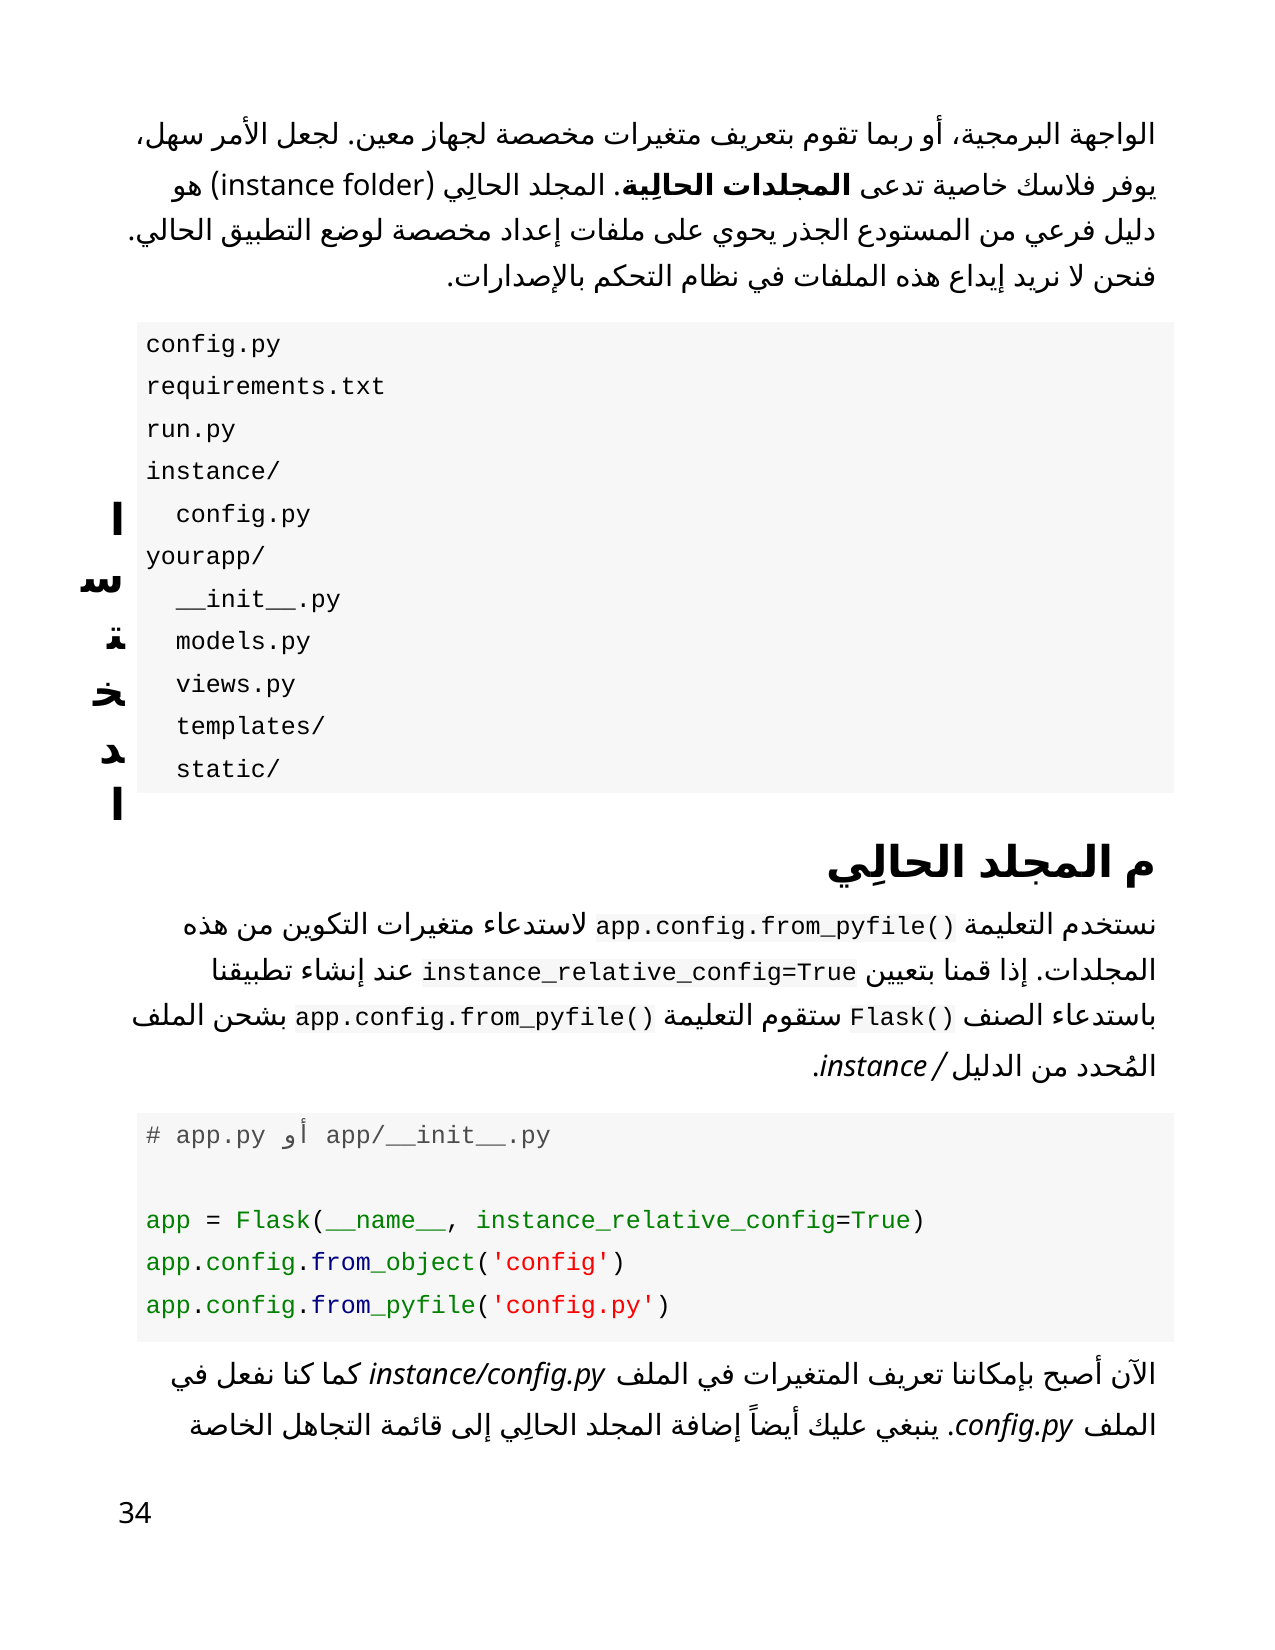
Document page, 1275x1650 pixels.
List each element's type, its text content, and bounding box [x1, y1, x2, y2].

text نستخدم التعليمة ()app.config.from_pyfile لاستدعاء متغيرات التكوين من هذه المجلدات. إذا قمنا بتعيين instance_relative_config=True عند إنشاء تطبيقنا باستدعاء الصنف ()Flask ستقوم التعليمة ()app.config.from_pyfile بشحن الملف المُحدد من الدليل /instance. [118, 908, 1157, 1088]
text ستحتاج أحياناً لتعريف متغيرات تكوين تحتوي معلومات حساسة، وبالتالي ستحتاج لفصل هذه المتغيرات عن المتغيرات الموجودة في الملفconfig.py وإبقائها خارج المستودع. حيث ربما أنت تقوم بإخفاء بعض الأمور السريّة مثل كلمات مرور قاعدة البيانات ومفاتيح الواجهة البرمجية، أو ربما تقوم بتعريف متغيرات مخصصة لجهاز معين. لجعل الأمر سهل، يوفر فلاسك خاصية تدعى المجلدات الحالِية. المجلد الحالِي (instance folder) هو دليل فرعي من المستودع الجذر يحوي على ملفات إعداد مخصصة لوضع التطبيق الحالي. فنحن لا نريد إيداع هذه الملفات في نظام التحكم بالإصدارات. [118, 118, 1157, 298]
text yourapp/ [146, 544, 1165, 572]
text # app.py أو app/__init__.py [146, 1122, 1165, 1151]
text الآن أصبح بإمكاننا تعريف المتغيرات في الملف instance/config.py كما كنا نفعل في الملف config.py. ينبغي عليك أيضاً إضافة المجلد الحالِي إلى قائمة التجاهل الخاصة بنظام التحكم بالإصدارات. للقيام بهذا باستخدام جيت، كل ما عليك هو إضافة /instance في الملف gitignore. [118, 1291, 1157, 1447]
text static/ [146, 756, 1165, 784]
text app.config.from_pyfile('config.py') [146, 1292, 1165, 1321]
text app.config.from_object('config') [146, 1250, 1165, 1278]
text __init__.py [146, 586, 1165, 614]
text models.py [146, 629, 1165, 657]
text app = Flask(__name__, instance_relative_config=True) [146, 1207, 1165, 1236]
text run.py [146, 416, 1165, 444]
text views.py [146, 671, 1165, 699]
text config.py [146, 501, 1165, 529]
subtitle استخدام المجلد الحالِي [118, 496, 1157, 896]
text requirements.txt [146, 374, 1165, 402]
text config.py [146, 331, 1165, 359]
text templates/ [146, 714, 1165, 742]
text instance/ [146, 459, 1165, 487]
